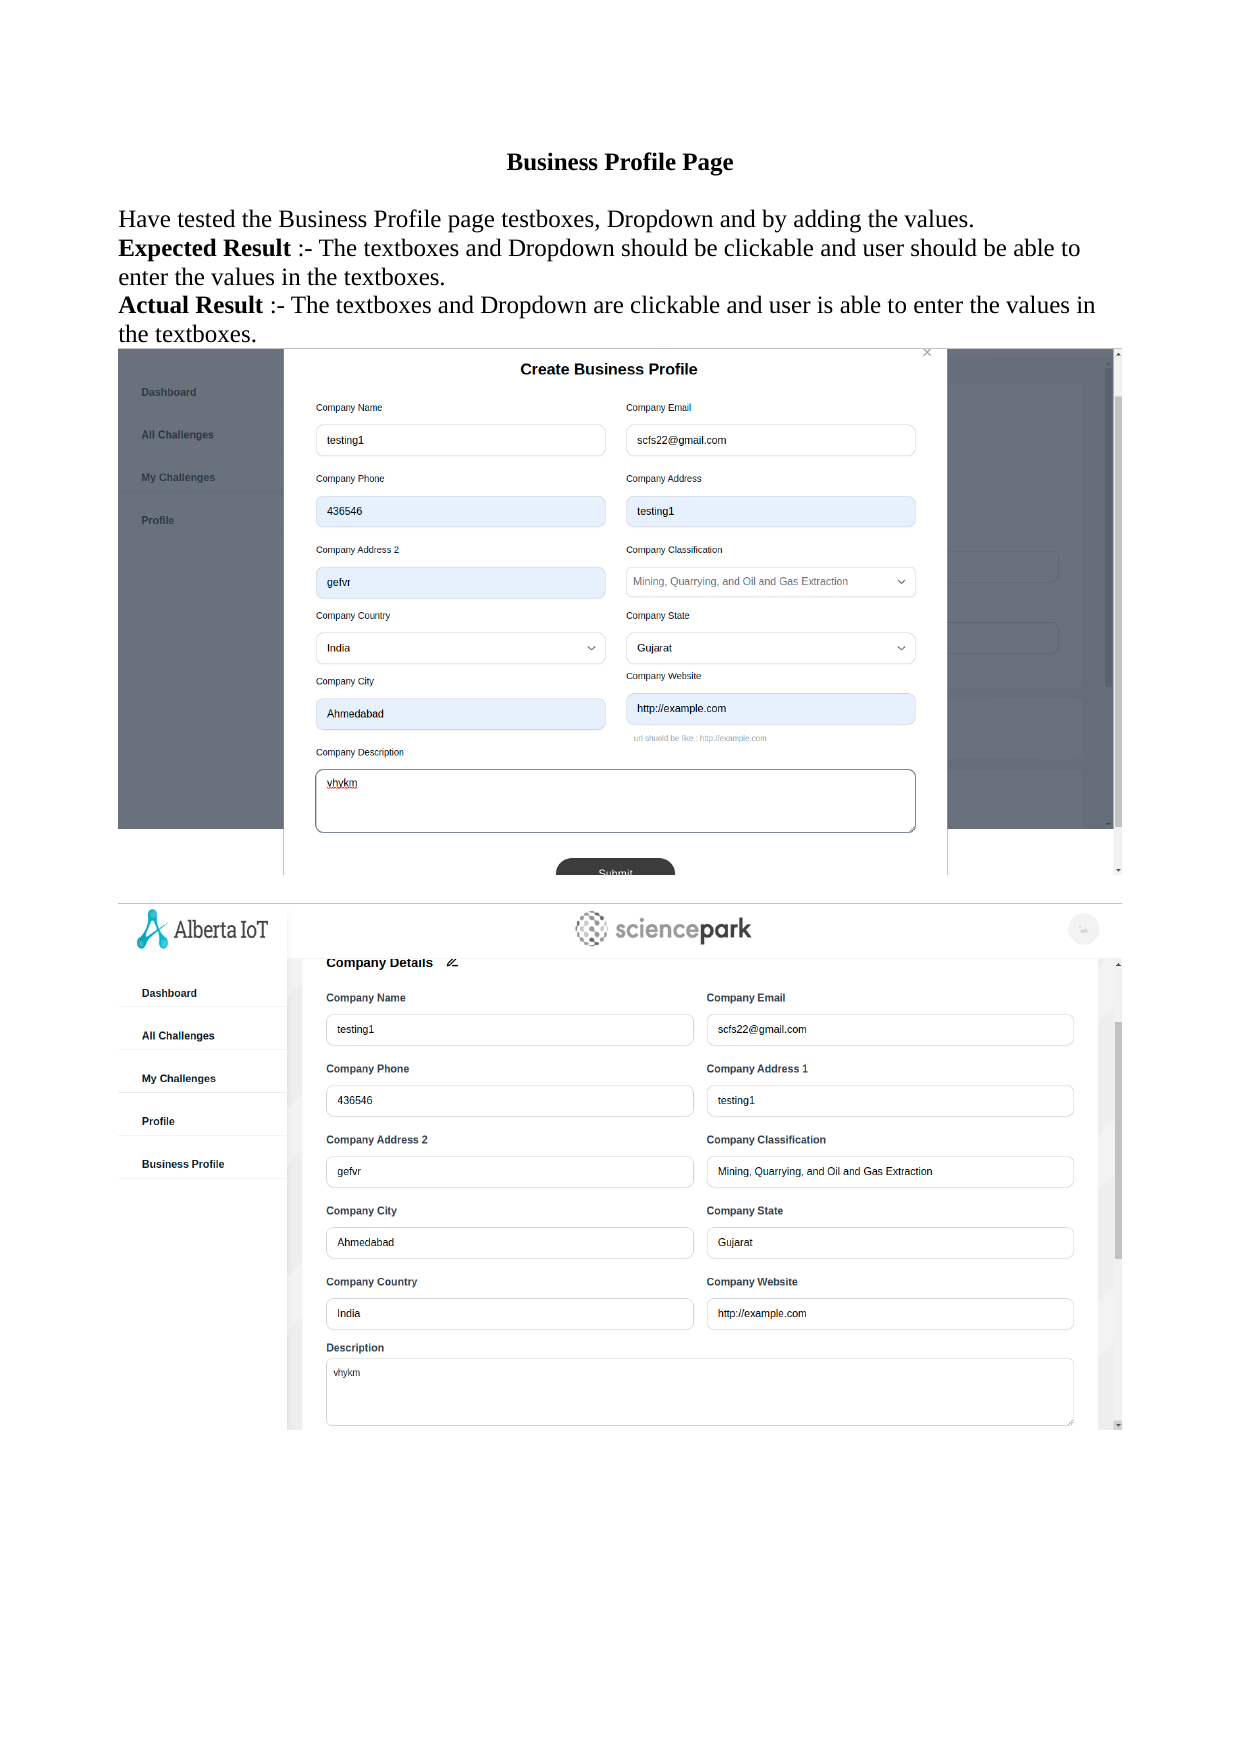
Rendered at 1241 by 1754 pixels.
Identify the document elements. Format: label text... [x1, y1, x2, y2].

picture [118, 903, 1123, 1430]
text Business Profile Page [118, 147, 1122, 204]
picture [118, 348, 1123, 875]
text Have tested the Business Profile page testboxes, Dropdown and by adding the values. Expected Result :- The textboxes and Dropdown should be clickable and user should be able to enter the values in the textboxes. Actual Result :- The textboxes and Dropdown are clickable and user is able to enter the values in the textboxes. [118, 204, 1122, 348]
